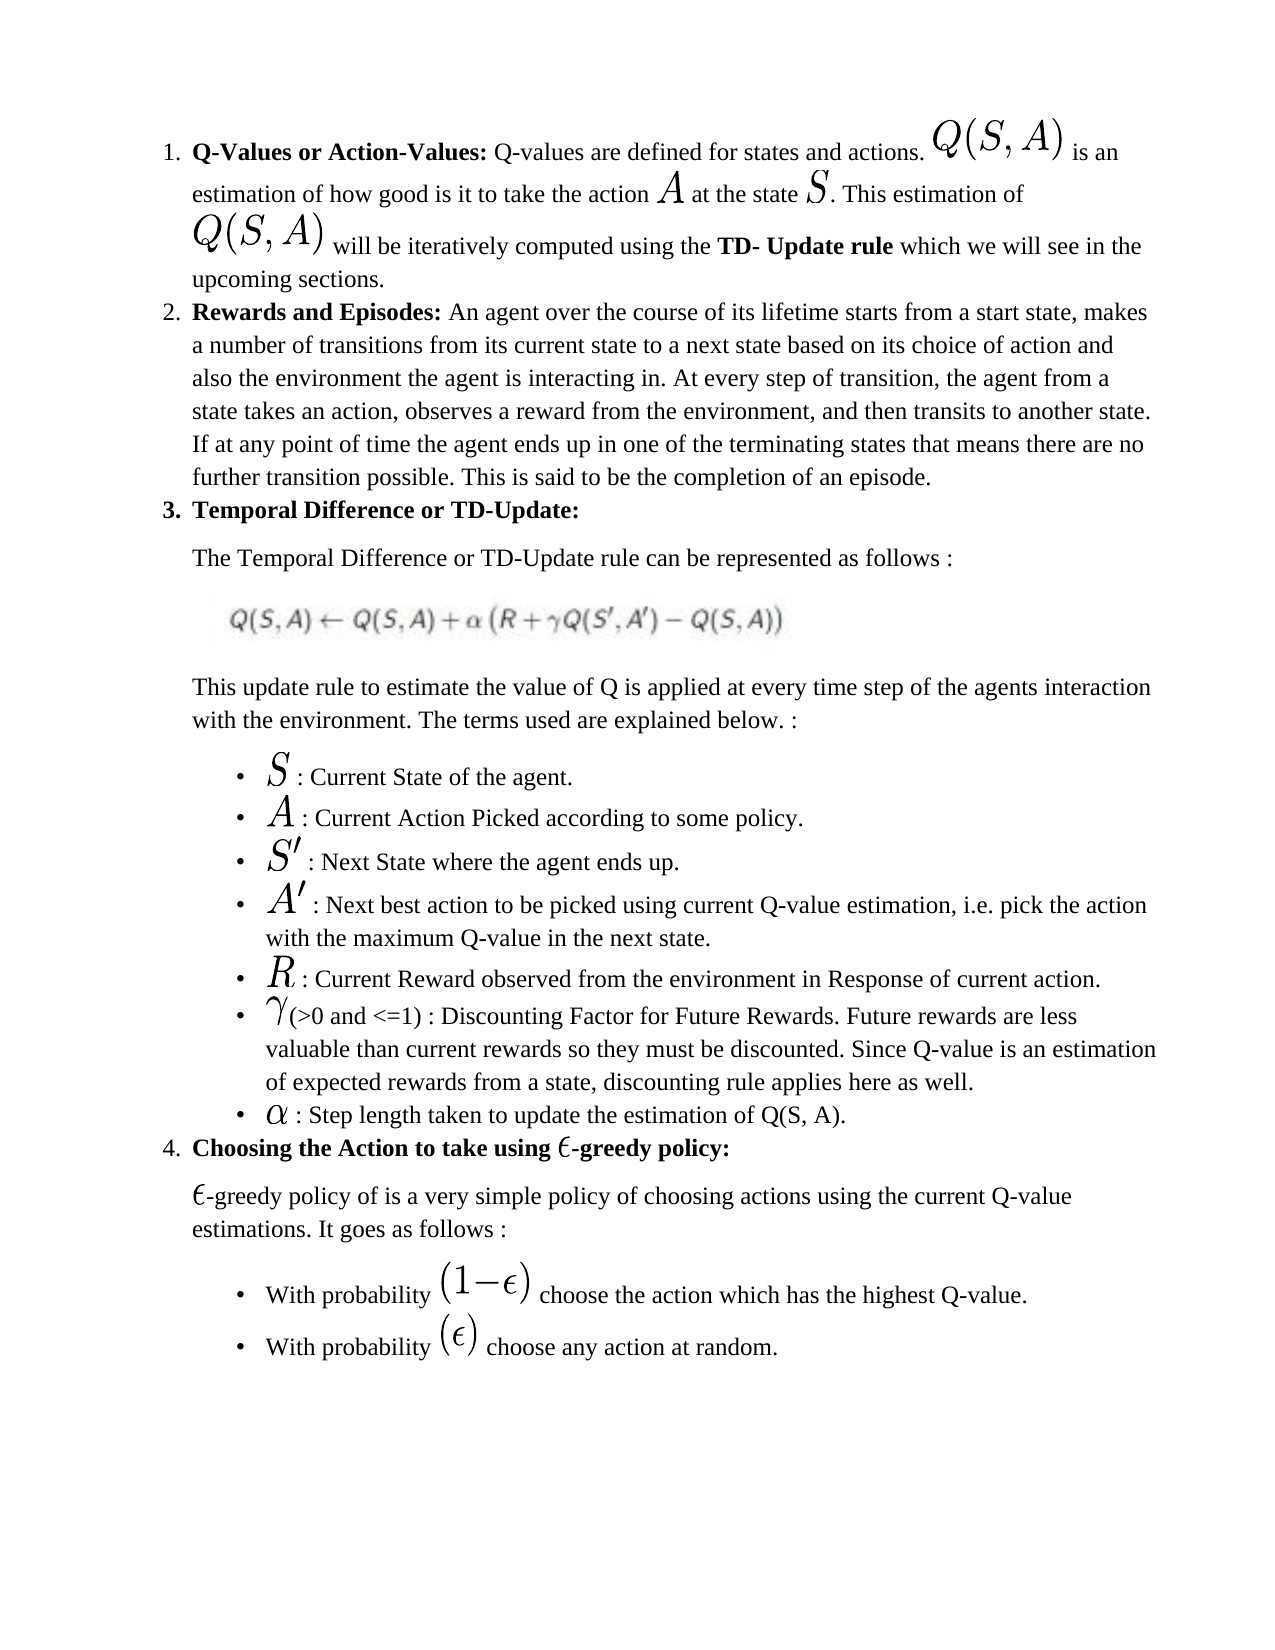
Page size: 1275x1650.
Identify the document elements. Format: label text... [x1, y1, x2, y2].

list Choosing the Action to take using -greedy policy: [162, 1133, 1157, 1162]
list : Current State of the agent. [236, 753, 1157, 791]
list : Current Reward observed from the environment in Response of current action. [236, 956, 1157, 992]
picture [191, 590, 817, 654]
list : Next best action to be picked using current Q-value estimation, i.e. pick the action with the maximum Q-value in the next state. [236, 880, 1157, 951]
list Q-Values or Action-Values: Q-values are defined for states and actions. is an estimation of how good is it to take the action at the state . This estimation of will be iteratively computed using the TD- Update rule which we will see in the upcoming sections. [162, 118, 1157, 293]
list This update rule to estimate the value of Q is applied at every time step of the agents interaction with the environment. The terms used are explained below. : [162, 672, 1157, 734]
list With probability choose any action at random. [236, 1314, 1157, 1361]
list : Step length taken to update the estimation of Q(S, A). [236, 1101, 1157, 1129]
list With probability choose the action which has the highest Q-value. [236, 1262, 1157, 1309]
list (>0 and <=1) : Discounting Factor for Future Rewards. Future rewards are less valuable than current rewards so they must be discounted. Since Q-value is an estimation of expected rewards from a state, discounting rule applies here as well. [236, 997, 1157, 1096]
list Temporal Difference or TD-Update: [162, 496, 1157, 524]
list Rewards and Episodes: An agent over the course of its lifetime starts from a start state, makes a number of transitions from its current state to a next state based on its choice of action and also the environment the agent is interacting in. At every step of transition, the agent from a state takes an action, observes a reward from the environment, and then transits to another state. If at any point of time the agent ends up in one of the terminating states that means there are no further transition possible. This is said to be the completion of an episode. [162, 297, 1157, 491]
list : Current Action Picked according to some policy. [236, 795, 1157, 832]
list : Next State where the agent ends up. [236, 836, 1157, 876]
list The Temporal Difference or TD-Update rule can be represented as follows : [162, 543, 1157, 572]
list -greedy policy of is a very simple policy of choosing actions using the current Q-value estimations. It goes as follows : [162, 1181, 1157, 1243]
